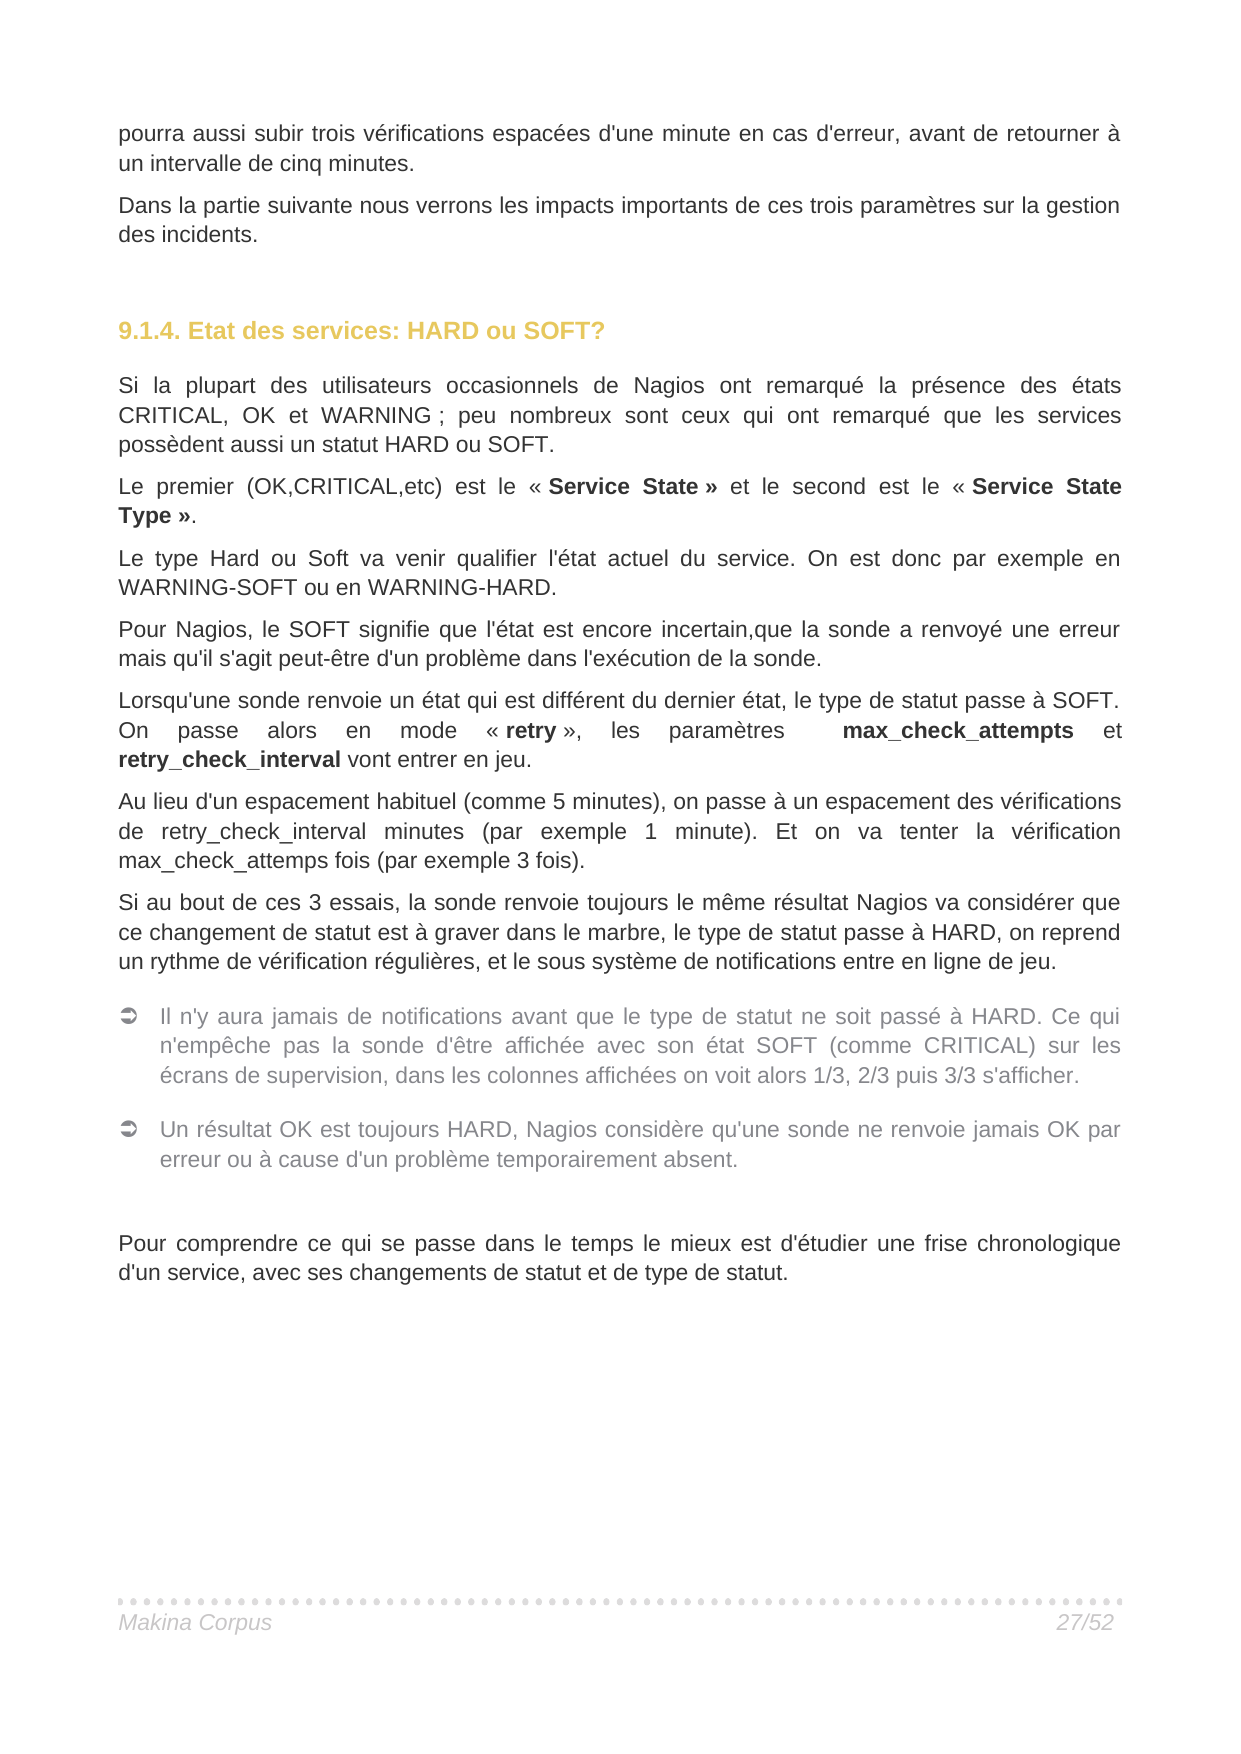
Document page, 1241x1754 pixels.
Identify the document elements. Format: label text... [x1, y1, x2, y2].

list Un résultat OK est toujours HARD, Nagios considère qu'une sonde ne renvoie jamais OK par erreur ou à cause d'un problème temporairement absent. [118, 1114, 1122, 1173]
text Pour Nagios, le SOFT signifie que l'état est encore incertain,que la sonde a renvoyé une erreur mais qu'il s'agit peut-être d'un problème dans l'exécution de la sonde. [118, 614, 1122, 673]
list Il n'y aura jamais de notifications avant que le type de statut ne soit passé à HARD. Ce qui n'empêche pas la sonde d'être affichée avec son état SOFT (comme CRITICAL) sur les écrans de supervision, dans les colonnes affichées on voit alors 1/3, 2/3 puis 3/3 s'afficher. [118, 1001, 1122, 1089]
text Si la plupart des utilisateurs occasionnels de Nagios ont remarqué la présence des états CRITICAL, OK et WARNING ; peu nombreux sont ceux qui ont remarqué que les services possèdent aussi un statut HARD ou SOFT. [118, 370, 1122, 458]
text Le premier (OK,CRITICAL,etc) est le « Service State » et le second est le « Service State Type ». [118, 471, 1122, 530]
picture [118, 1593, 1123, 1610]
text Lorsqu'une sonde renvoie un état qui est différent du dernier état, le type de statut passe à SOFT. On passe alors en mode « retry », les paramètres max_check_attempts et retry_check_interval vont entrer en jeu. [118, 685, 1122, 774]
text Si au bout de ces 3 essais, la sonde renvoie toujours le même résultat Nagios va considérer que ce changement de statut est à graver dans le marbre, le type de statut passe à HARD, on reprend un rythme de vérification régulières, et le sous système de notifications entre en ligne de jeu. [118, 887, 1122, 976]
subtitle Etat des services: HARD ou SOFT? [118, 316, 1122, 345]
text pourra aussi subir trois vérifications espacées d'une minute en cas d'erreur, avant de retourner à un intervalle de cinq minutes. [118, 118, 1122, 177]
text Au lieu d'un espacement habituel (comme 5 minutes), on passe à un espacement des vérifications de retry_check_interval minutes (par exemple 1 minute). Et on va tenter la vérification max_check_attemps fois (par exemple 3 fois). [118, 786, 1122, 875]
text Pour comprendre ce qui se passe dans le temps le mieux est d'étudier une frise chronologique d'un service, avec ses changements de statut et de type de statut. [118, 1227, 1122, 1286]
text Le type Hard ou Soft va venir qualifier l'état actuel du service. On est donc par exemple en WARNING-SOFT ou en WARNING-HARD. [118, 542, 1122, 601]
text Dans la partie suivante nous verrons les impacts importants de ces trois paramètres sur la gestion des incidents. [118, 189, 1122, 248]
